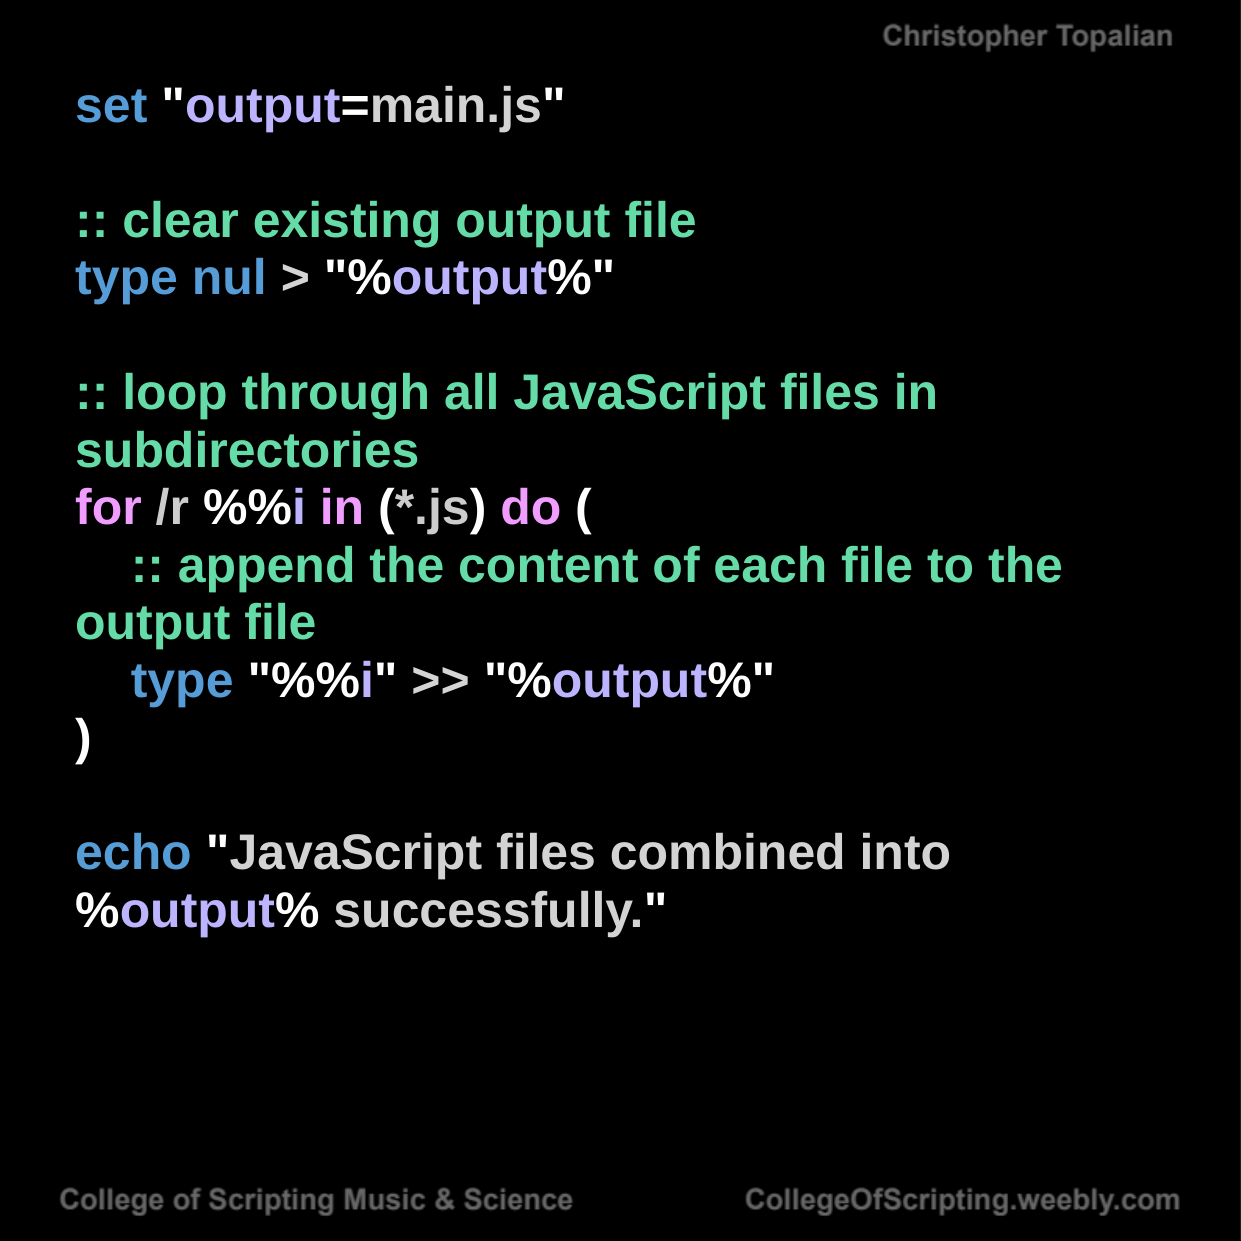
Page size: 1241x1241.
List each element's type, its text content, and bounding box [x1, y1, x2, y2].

text for /r %%i in (*.js) do ( [75, 477, 1166, 535]
text ) [75, 707, 1166, 765]
text type nul > "%output%" [75, 247, 1166, 305]
text :: loop through all JavaScript files in subdirectories [75, 362, 1166, 477]
text set "output=main.js" [75, 75, 1166, 132]
text :: append the content of each file to the output file [75, 535, 1166, 650]
text :: clear existing output file [75, 190, 1166, 247]
text echo "JavaScript files combined into %output% successfully." [75, 822, 1166, 937]
text type "%%i" >> "%output%" [75, 650, 1166, 707]
